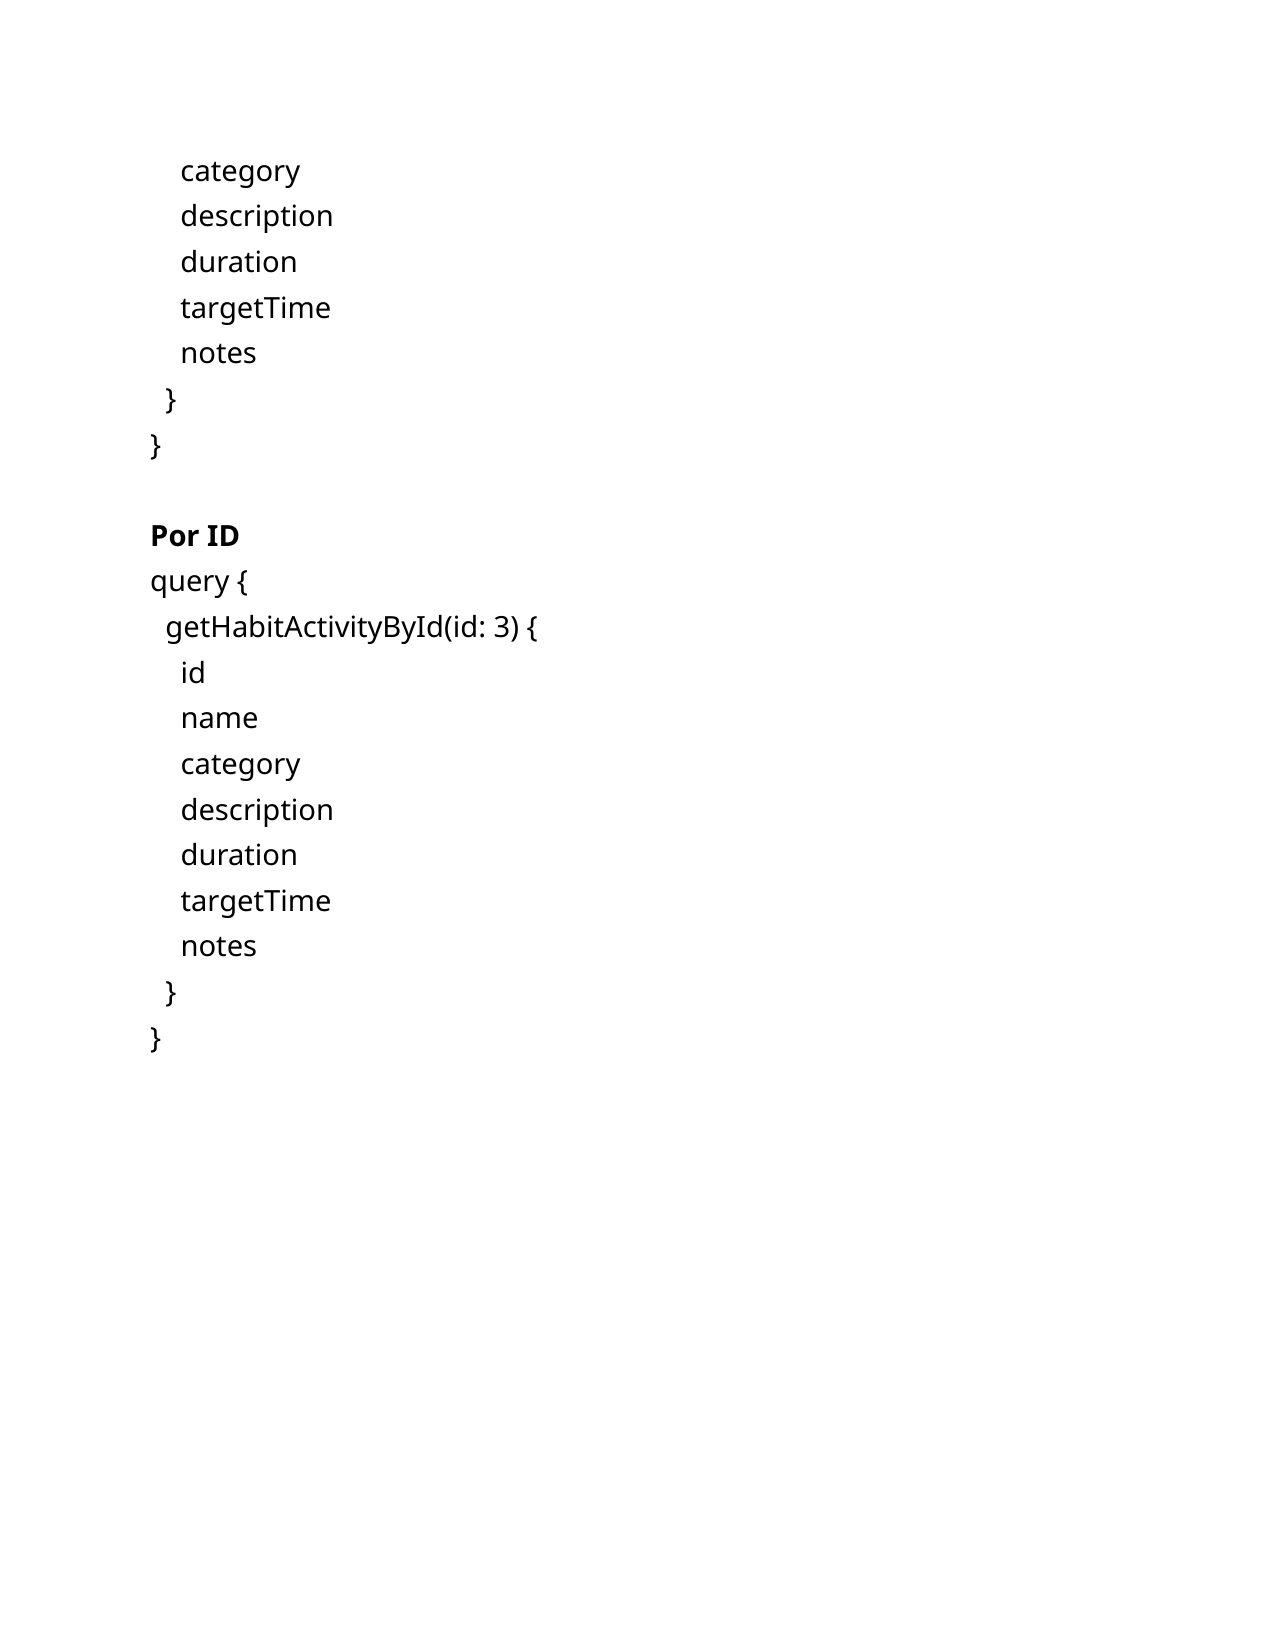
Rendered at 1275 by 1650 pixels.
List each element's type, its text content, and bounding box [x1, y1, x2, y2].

text targetTime [150, 880, 1125, 920]
text category [150, 150, 1125, 190]
text Por ID [150, 515, 1125, 555]
text duration [150, 241, 1125, 281]
text notes [150, 926, 1125, 965]
text } [150, 971, 1125, 1011]
text description [150, 789, 1125, 828]
text } [150, 1017, 1125, 1057]
text name [150, 697, 1125, 737]
text getHabitActivityById(id: 3) { [150, 606, 1125, 646]
text } [150, 424, 1125, 463]
text notes [150, 332, 1125, 372]
text duration [150, 834, 1125, 874]
text id [150, 652, 1125, 692]
text query { [150, 561, 1125, 600]
text description [150, 196, 1125, 235]
text category [150, 743, 1125, 783]
text targetTime [150, 287, 1125, 327]
text } [150, 378, 1125, 418]
